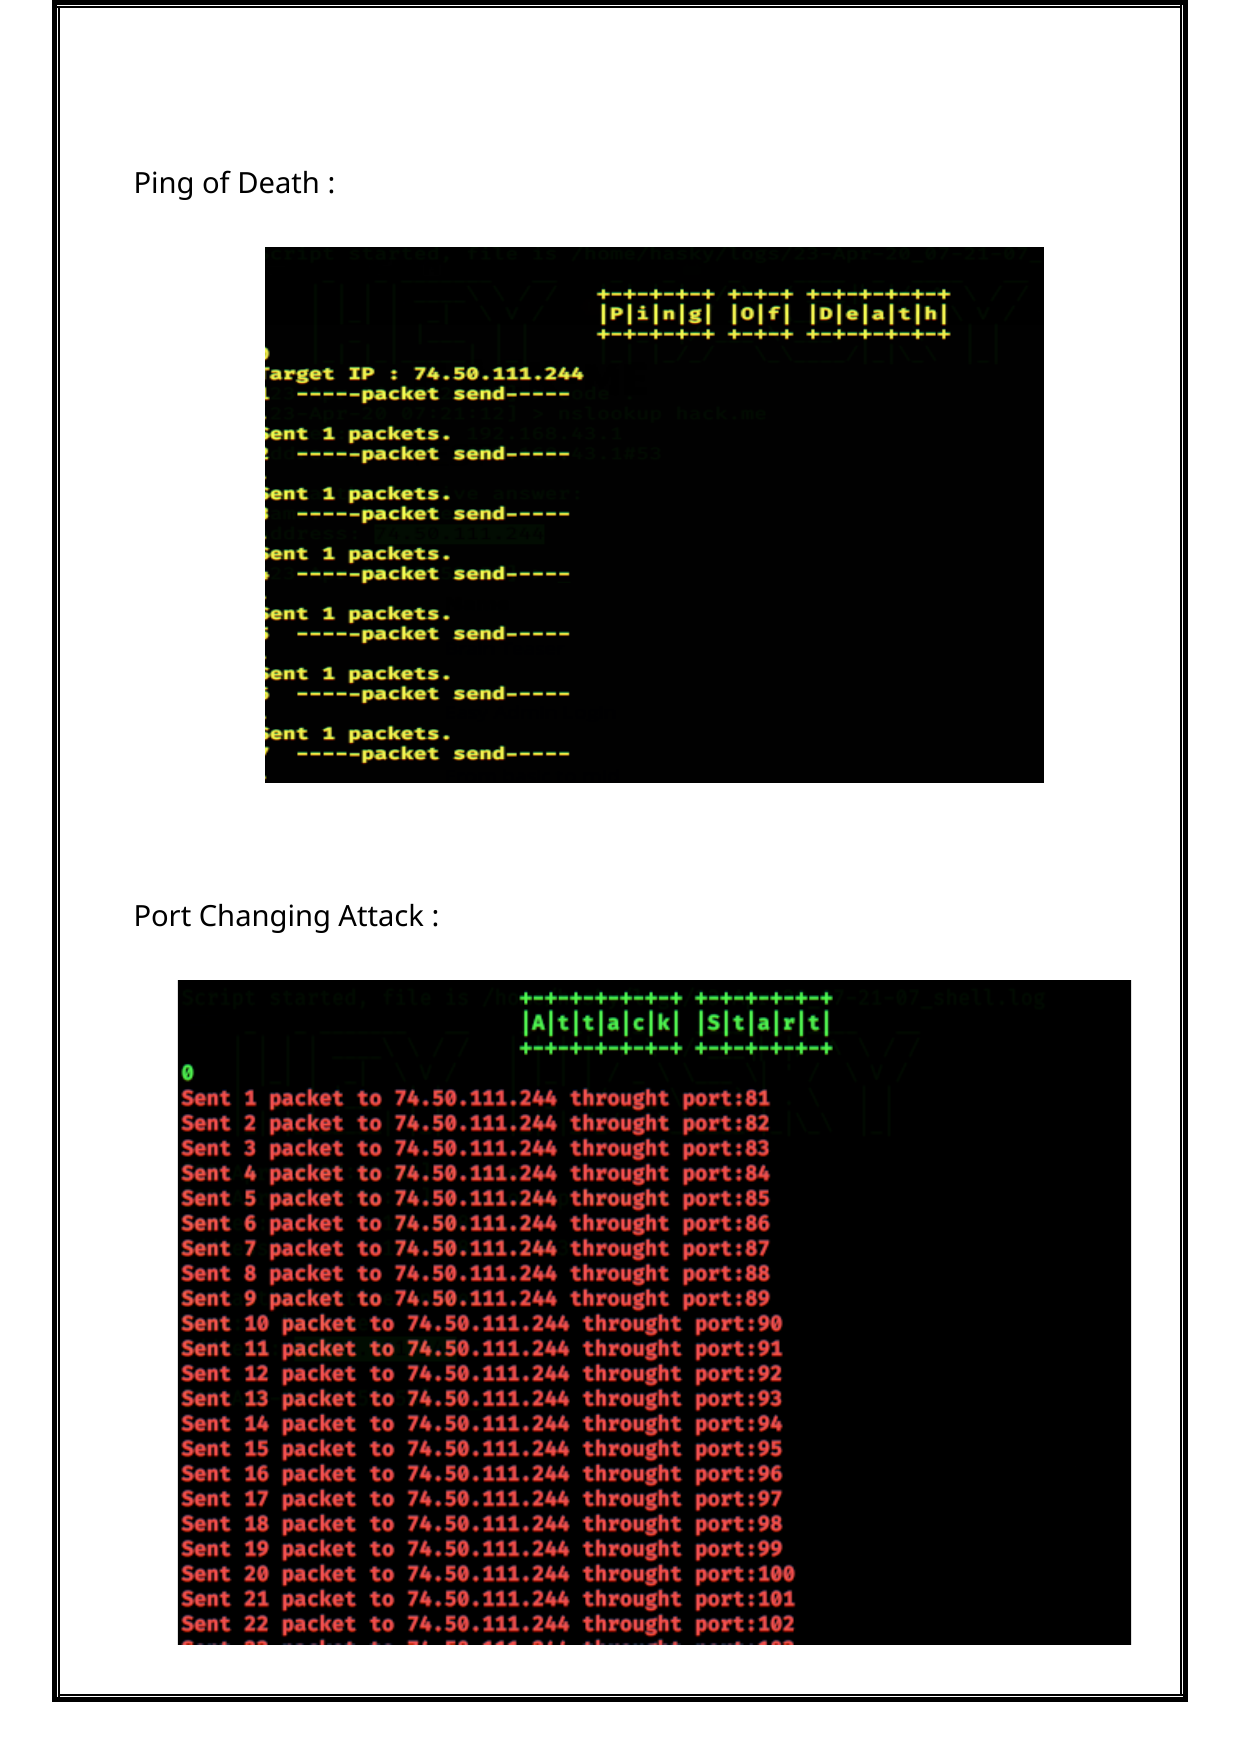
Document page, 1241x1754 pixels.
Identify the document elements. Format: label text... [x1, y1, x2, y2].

list Ping of Death : [133, 162, 1176, 202]
picture [177, 980, 1132, 1645]
list Port Changing Attack : [133, 895, 1176, 935]
picture [265, 247, 1044, 783]
